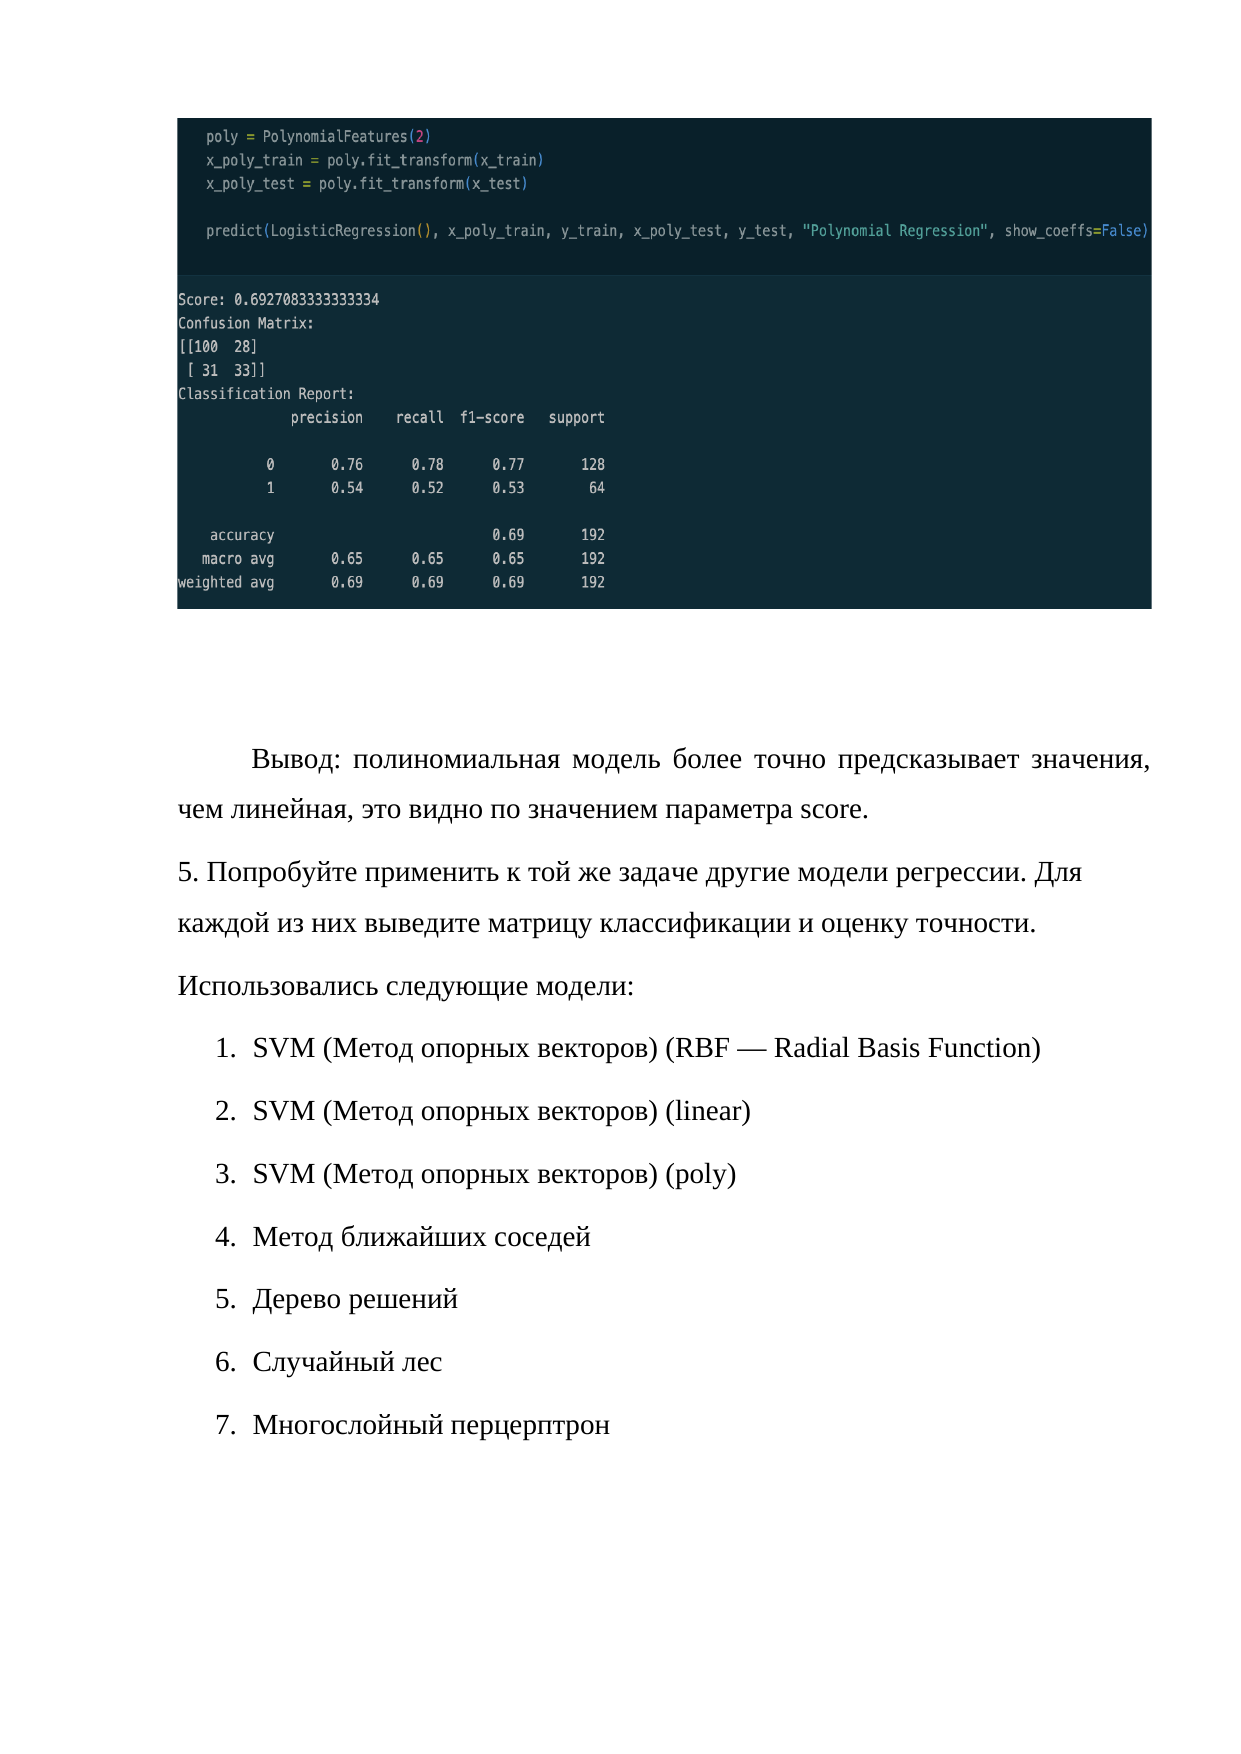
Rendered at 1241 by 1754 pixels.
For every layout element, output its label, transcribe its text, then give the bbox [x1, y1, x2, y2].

list SVM (Метод опорных векторов) (poly) [215, 1156, 1152, 1189]
text Использовались следующие модели: [177, 968, 1152, 1001]
picture [177, 118, 1152, 609]
text 5. Попробуйте применить к той же задаче другие модели регрессии. Для каждой из них выведите матрицу классификации и оценку точности. [177, 854, 1152, 938]
list Случайный лес [215, 1344, 1152, 1378]
list Дерево решений [215, 1282, 1152, 1315]
list Многослойный перцерптрон [215, 1407, 1152, 1441]
list Метод ближайших соседей [215, 1219, 1152, 1252]
list SVM (Метод опорных векторов) (linear) [215, 1093, 1152, 1127]
text Вывод: полиномиальная модель более точно предсказывает значения, чем линейная, это видно по значением параметра score. [177, 741, 1152, 825]
list SVM (Метод опорных векторов) (RBF — Radial Basis Function) [215, 1030, 1152, 1064]
